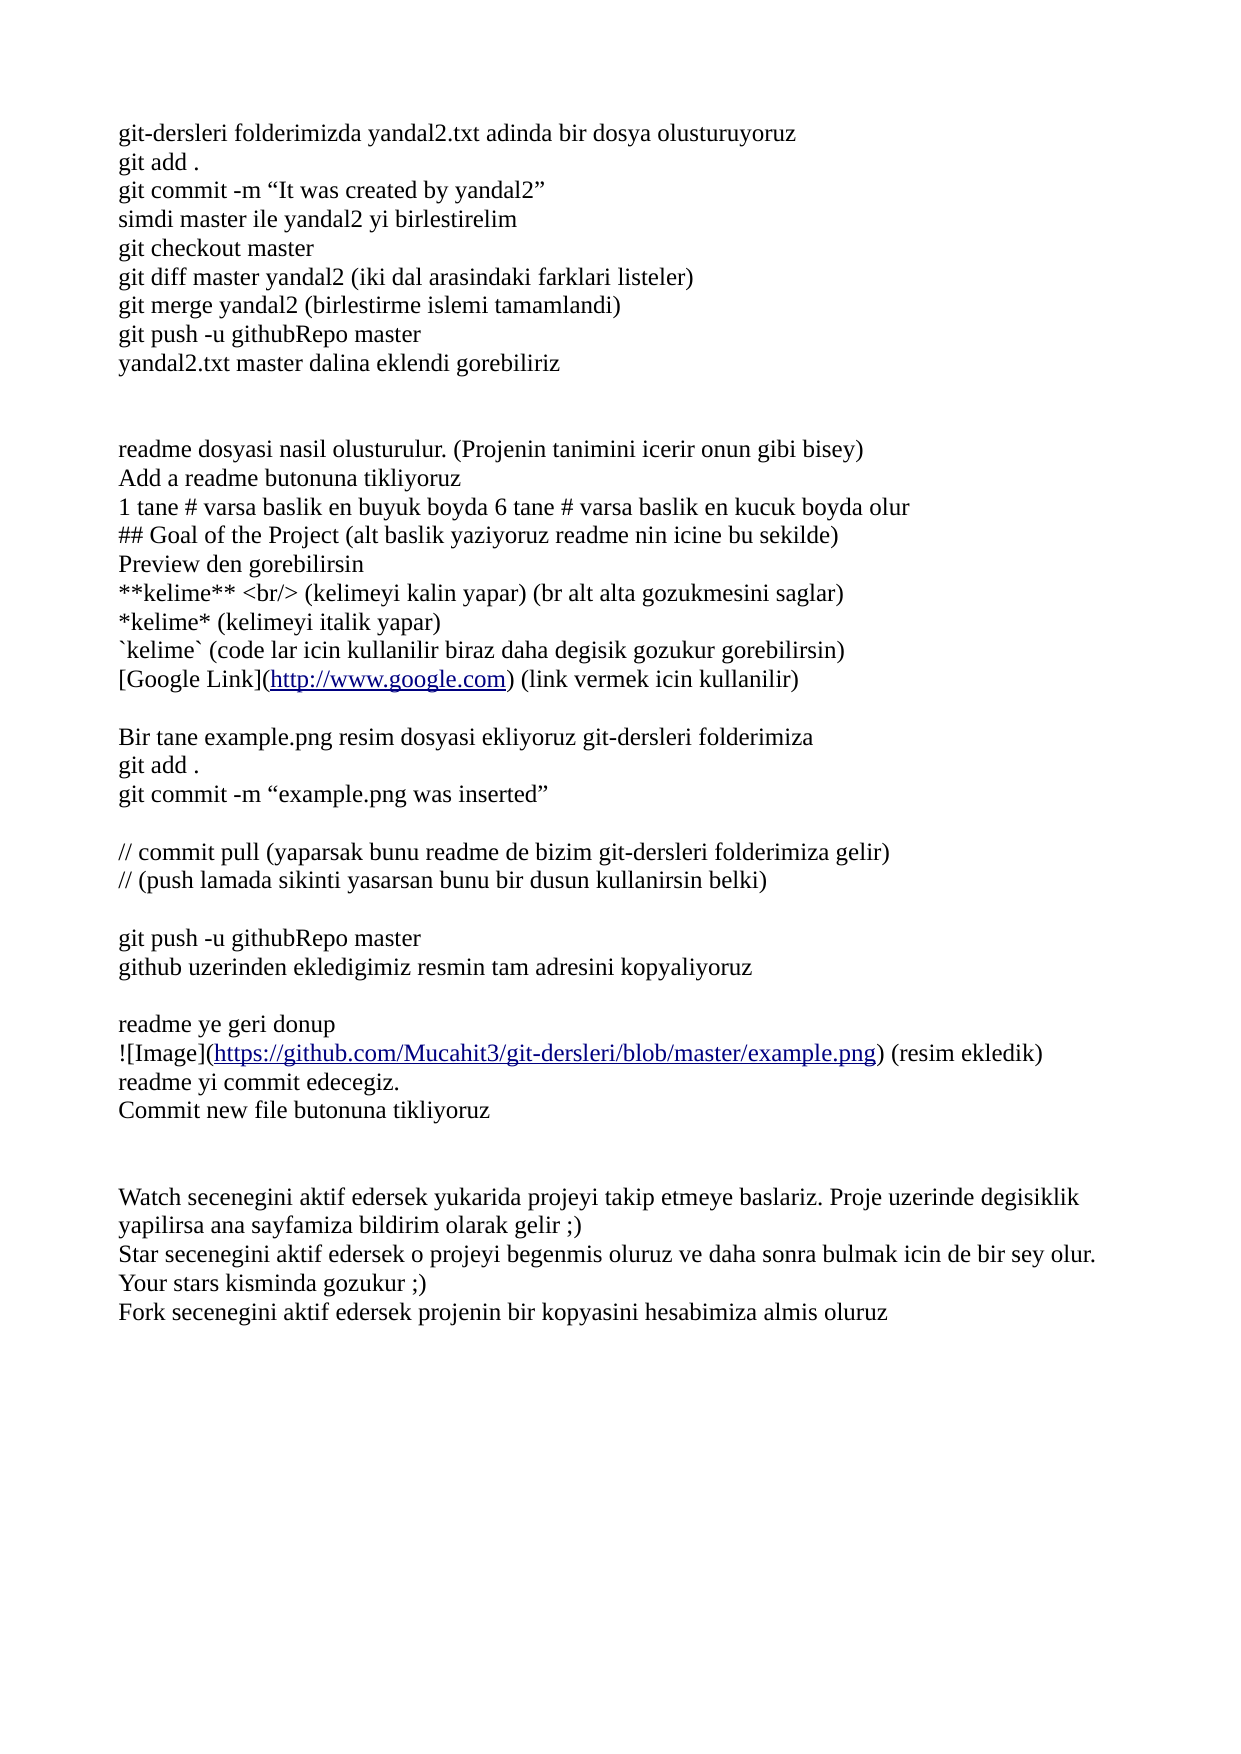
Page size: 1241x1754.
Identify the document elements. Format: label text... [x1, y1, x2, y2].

text Star secenegini aktif edersek o projeyi begenmis oluruz ve daha sonra bulmak icin de bir sey olur. [118, 1239, 1122, 1268]
text // commit pull (yaparsak bunu readme de bizim git-dersleri folderimiza gelir) [118, 837, 1122, 866]
text Add a readme butonuna tikliyoruz [118, 463, 1122, 492]
text git push -u githubRepo master [118, 923, 1122, 952]
text git merge yandal2 (birlestirme islemi tamamlandi) [118, 291, 1122, 319]
text `kelime` (code lar icin kullanilir biraz daha degisik gozukur gorebilirsin) [118, 636, 1122, 664]
text git push -u githubRepo master [118, 319, 1122, 348]
text github uzerinden ekledigimiz resmin tam adresini kopyaliyoruz [118, 952, 1122, 981]
text git checkout master [118, 233, 1122, 262]
text ![Image](https://github.com/Mucahit3/git-dersleri/blob/master/example.png) (resim ekledik) [118, 1038, 1122, 1067]
text **kelime** <br/> (kelimeyi kalin yapar) (br alt alta gozukmesini saglar) [118, 578, 1122, 607]
text // (push lamada sikinti yasarsan bunu bir dusun kullanirsin belki) [118, 866, 1122, 894]
text Your stars kisminda gozukur ;) [118, 1268, 1122, 1297]
text simdi master ile yandal2 yi birlestirelim [118, 204, 1122, 233]
text *kelime* (kelimeyi italik yapar) [118, 607, 1122, 636]
text readme yi commit edecegiz. [118, 1067, 1122, 1096]
text ## Goal of the Project (alt baslik yaziyoruz readme nin icine bu sekilde) [118, 521, 1122, 549]
text git commit -m “It was created by yandal2” [118, 176, 1122, 204]
text git-dersleri folderimizda yandal2.txt adinda bir dosya olusturuyoruz [118, 118, 1122, 147]
text 1 tane # varsa baslik en buyuk boyda 6 tane # varsa baslik en kucuk boyda olur [118, 492, 1122, 521]
text [Google Link](http://www.google.com) (link vermek icin kullanilir) [118, 664, 1122, 693]
text yandal2.txt master dalina eklendi gorebiliriz [118, 348, 1122, 377]
text git diff master yandal2 (iki dal arasindaki farklari listeler) [118, 262, 1122, 291]
text git add . [118, 751, 1122, 779]
text Commit new file butonuna tikliyoruz [118, 1096, 1122, 1124]
text Fork secenegini aktif edersek projenin bir kopyasini hesabimiza almis oluruz [118, 1297, 1122, 1326]
text git add . [118, 147, 1122, 176]
text readme ye geri donup [118, 1009, 1122, 1038]
text Preview den gorebilirsin [118, 549, 1122, 578]
text readme dosyasi nasil olusturulur. (Projenin tanimini icerir onun gibi bisey) [118, 434, 1122, 463]
text Bir tane example.png resim dosyasi ekliyoruz git-dersleri folderimiza [118, 722, 1122, 751]
text git commit -m “example.png was inserted” [118, 779, 1122, 808]
text Watch secenegini aktif edersek yukarida projeyi takip etmeye baslariz. Proje uzerinde degisiklik yapilirsa ana sayfamiza bildirim olarak gelir ;) [118, 1182, 1122, 1239]
